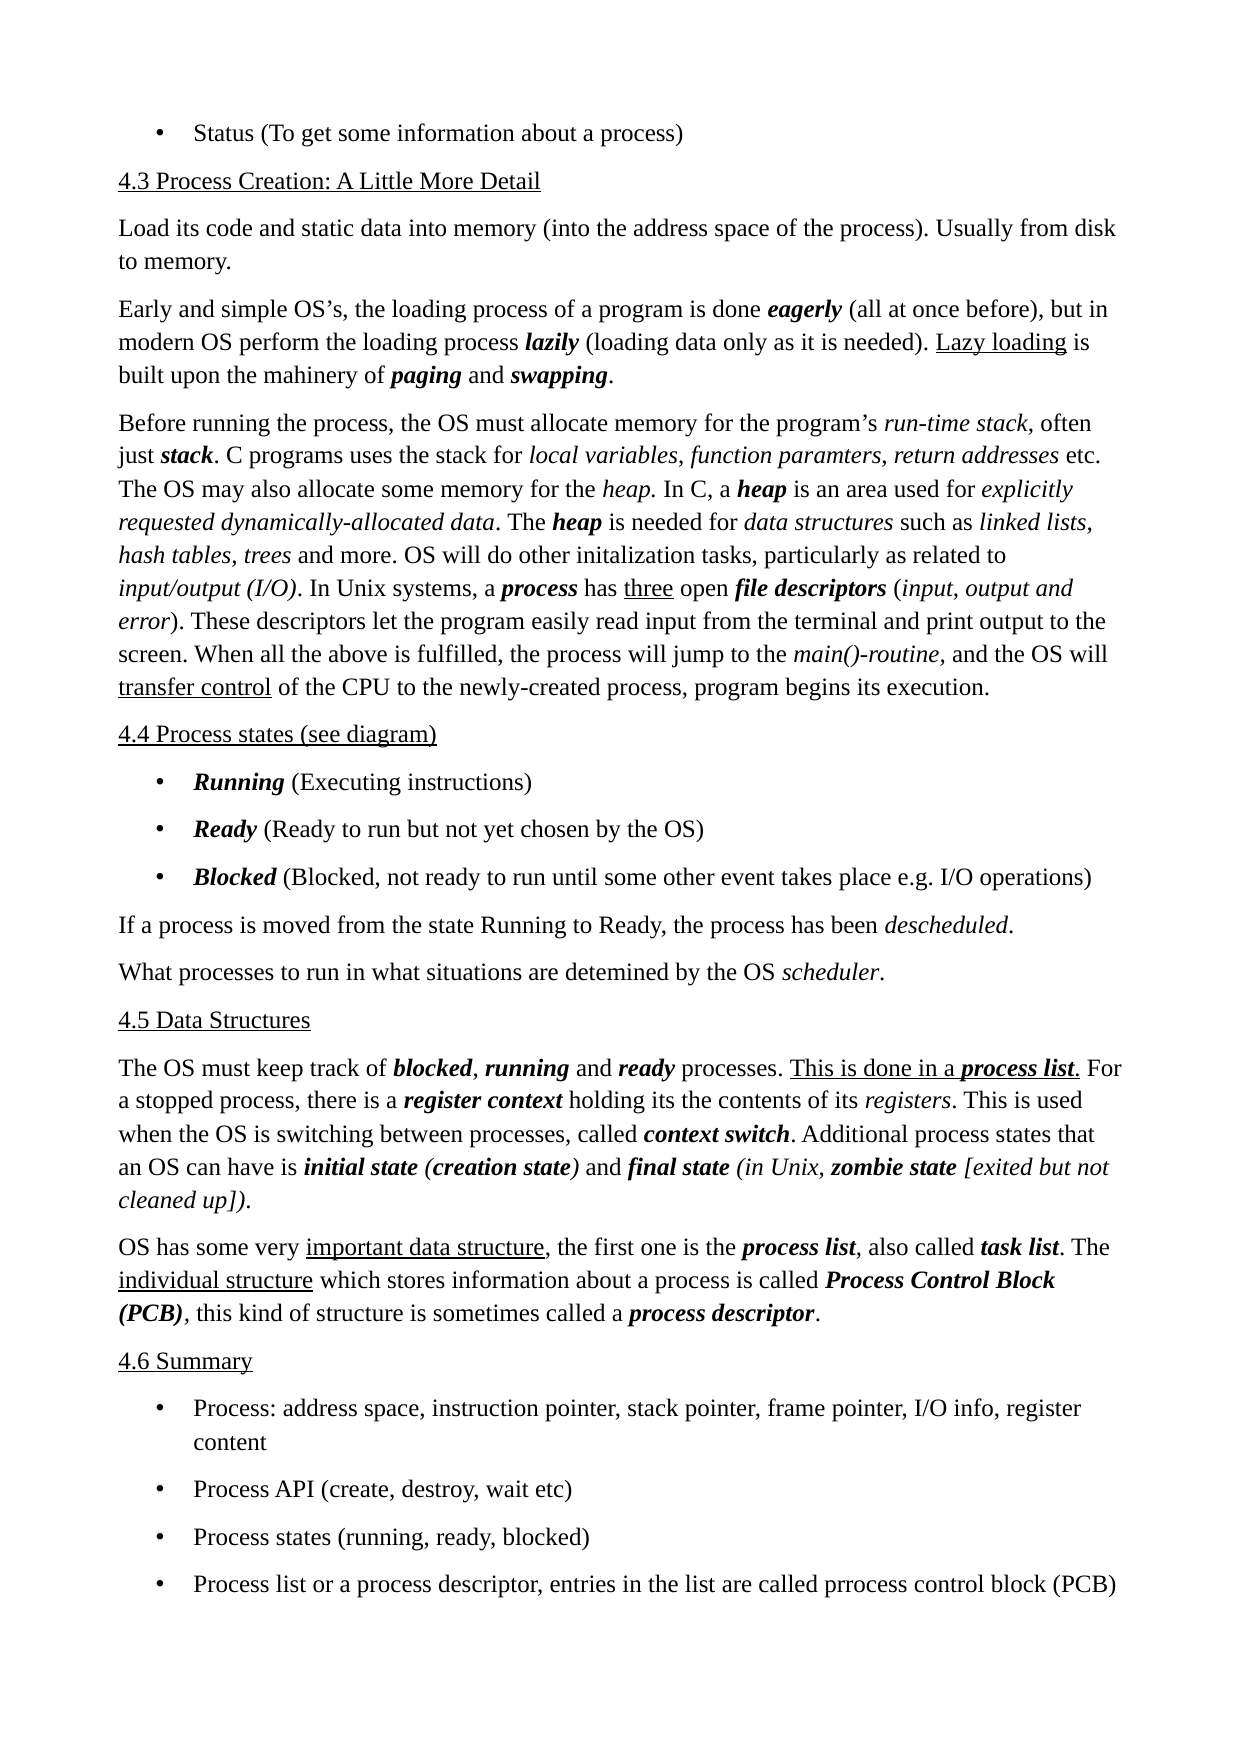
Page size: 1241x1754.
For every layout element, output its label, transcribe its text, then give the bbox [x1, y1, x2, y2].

text The OS must keep track of blocked, running and ready processes. This is done in a process list. For a stopped process, there is a register context holding its the contents of its registers. This is used when the OS is switching between processes, called context switch. Additional process states that an OS can have is initial state (creation state) and final state (in Unix, zombie state [exited but not cleaned up]). [118, 1053, 1122, 1213]
text 4.5 Data Structures [118, 1005, 1122, 1034]
list Blocked (Blocked, not ready to run until some other event takes place e.g. I/O operations) [156, 862, 1122, 891]
list Process API (create, destroy, wait etc) [156, 1474, 1122, 1503]
text Before running the process, the OS must allocate memory for the program’s run-time stack, often just stack. C programs uses the stack for local variables, function paramters, return addresses etc. The OS may also allocate some memory for the heap. In C, a heap is an area used for explicitly requested dynamically-allocated data. The heap is needed for data structures such as linked lists, hash tables, trees and more. OS will do other initalization tasks, particularly as related to input/output (I/O). In Unix systems, a process has three open file descriptors (input, output and error). These descriptors let the program easily read input from the terminal and print output to the screen. When all the above is fulfilled, the process will jump to the main()-routine, and the OS will transfer control of the CPU to the newly-created process, program begins its execution. [118, 408, 1122, 701]
text 4.3 Process Creation: A Little More Detail [118, 166, 1122, 194]
list Process: address space, instruction pointer, stack pointer, frame pointer, I/O info, register content [156, 1393, 1122, 1455]
list Running (Executing instructions) [156, 767, 1122, 796]
list Status (To get some information about a process) [156, 118, 1122, 147]
text If a process is moved from the state Running to Ready, the process has been descheduled. [118, 910, 1122, 938]
list Process list or a process descriptor, entries in the list are called prrocess control block (PCB) [156, 1569, 1122, 1598]
text Early and simple OS’s, the loading process of a program is done eagerly (all at once before), but in modern OS perform the loading process lazily (loading data only as it is needed). Lazy loading is built upon the mahinery of paging and swapping. [118, 294, 1122, 389]
text 4.4 Process states (see diagram) [118, 719, 1122, 748]
text 4.6 Summary [118, 1346, 1122, 1375]
list Ready (Ready to run but not yet chosen by the OS) [156, 814, 1122, 843]
text What processes to run in what situations are detemined by the OS scheduler. [118, 957, 1122, 986]
text OS has some very important data structure, the first one is the process list, also called task list. The individual structure which stores information about a process is called Process Control Block (PCB), this kind of structure is sometimes called a process descriptor. [118, 1232, 1122, 1327]
text Load its code and static data into memory (into the address space of the process). Usually from disk to memory. [118, 213, 1122, 275]
list Process states (running, ready, blocked) [156, 1522, 1122, 1551]
